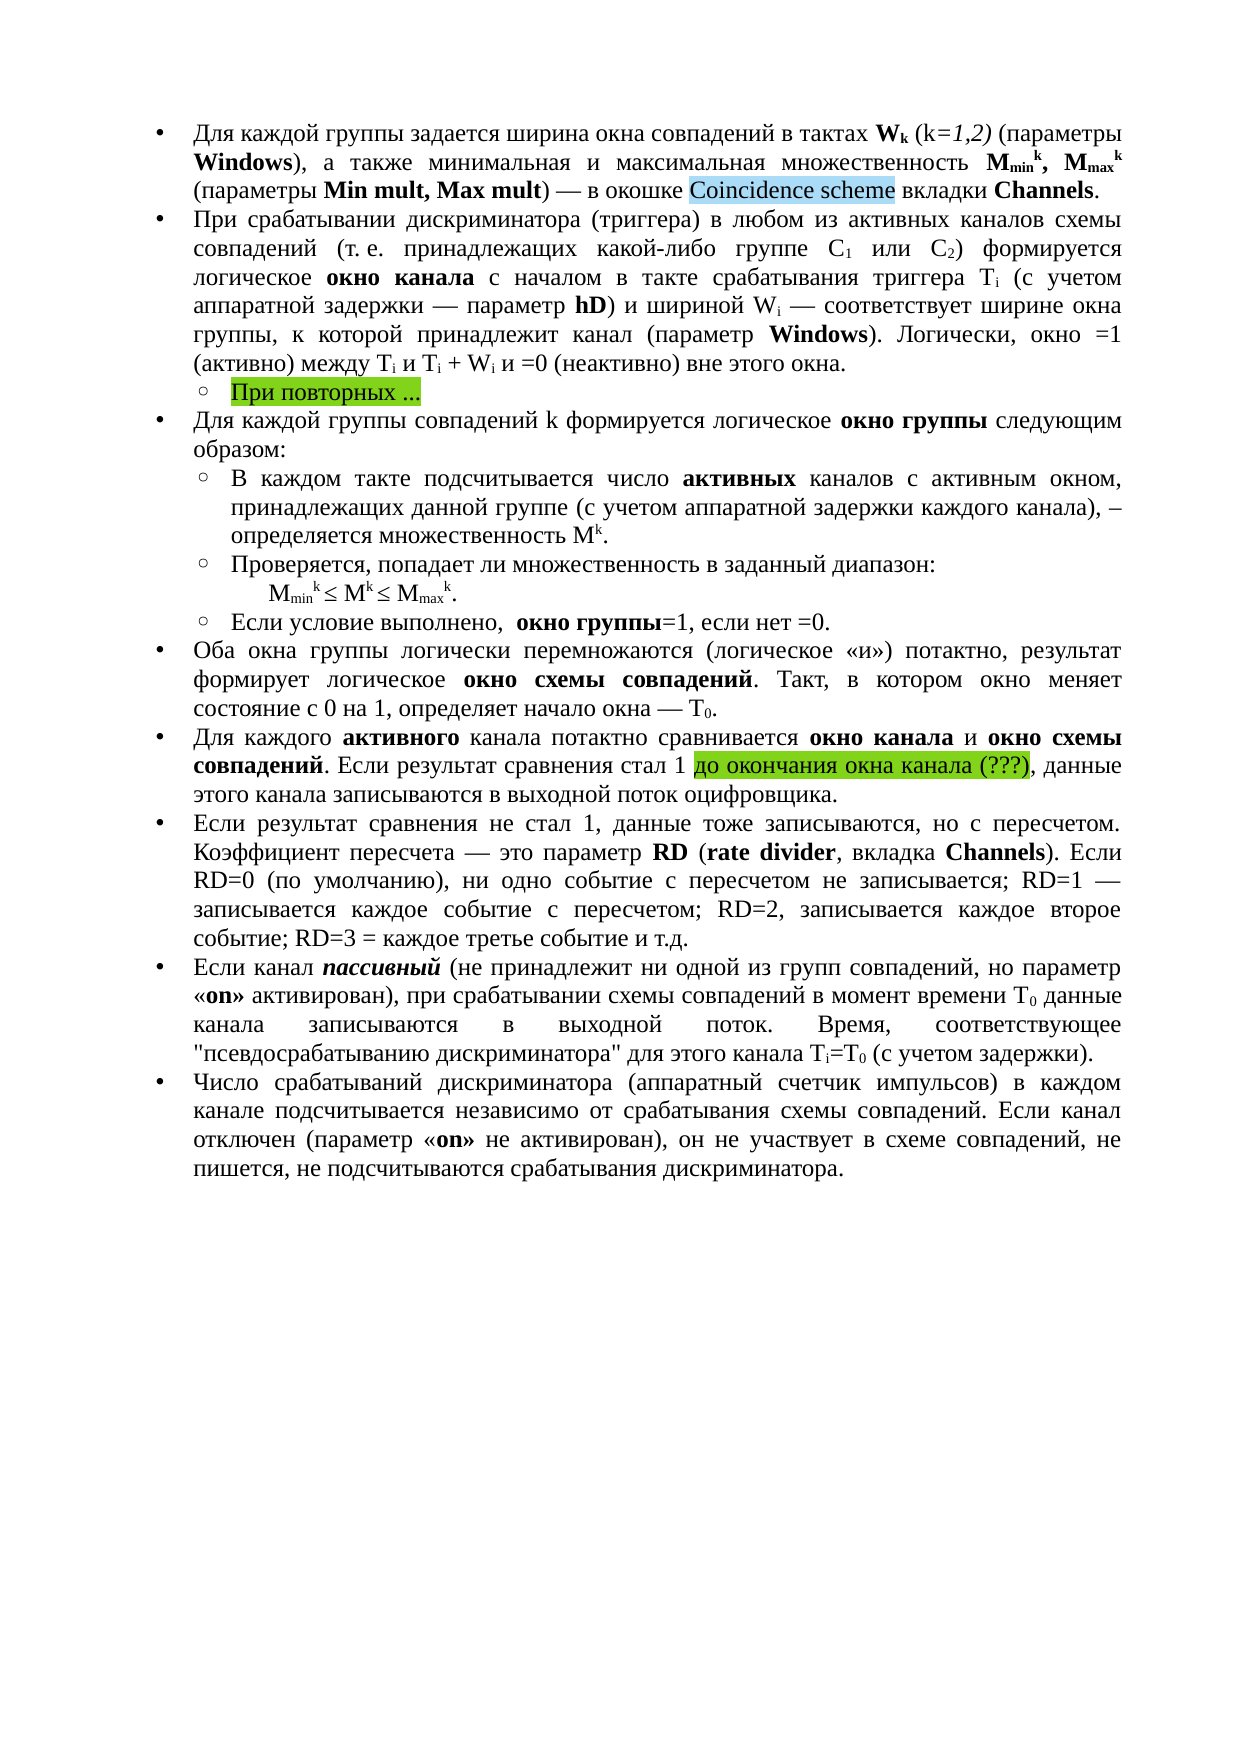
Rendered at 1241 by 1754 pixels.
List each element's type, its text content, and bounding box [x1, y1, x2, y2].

list При повторных ... [193, 377, 1122, 406]
list В каждом такте подсчитывается число активных каналов с активным окном, принадлежащих данной группе (с учетом аппаратной задержки каждого канала), – определяется множественность Mk. [193, 463, 1122, 549]
list Для каждой группы задается ширина окна совпадений в тактах Wk (k=1,2) (параметры Windows), а также минимальная и максимальная множественность Mmink, Mmaxk (параметры Min mult, Max mult) — в окошке Coincidence scheme вкладки Channels. [156, 118, 1122, 204]
list Проверяется, попадает ли множественность в заданный диапазон: [193, 549, 1122, 578]
list При срабатывании дискриминатора (триггера) в любом из активных каналов схемы совпадений (т. е. принадлежащих какой-либо группе С1 или С2) формируется логическое окно канала с началом в такте срабатывания триггера Ti (с учетом аппаратной задержки — параметр hD) и шириной Wi — соответствует ширине окна группы, к которой принадлежит канал (параметр Windows). Логически, окно =1 (активно) между Ti и Ti + Wi и =0 (неактивно) вне этого окна. [156, 204, 1122, 377]
list Для каждого активного канала потактно сравнивается окно канала и окно схемы совпадений. Если результат сравнения стал 1 до окончания окна канала (???), данные этого канала записываются в выходной поток оцифровщика. [156, 722, 1122, 808]
list Если условие выполнено, окно группы=1, если нет =0. [193, 607, 1122, 636]
list Если результат сравнения не стал 1, данные тоже записываются, но с пересчетом. Коэффициент пересчета — это параметр RD (rate divider, вкладка Channels). Если RD=0 (по умолчанию), ни одно событие с пересчетом не записывается; RD=1 — записывается каждое событие с пересчетом; RD=2, записывается каждое второе событие; RD=3 = каждое третье событие и т.д. [156, 808, 1122, 952]
list Если канал пассивный (не принадлежит ни одной из групп совпадений, но параметр «on» активирован), при срабатывании схемы совпадений в момент времени T0 данные канала записываются в выходной поток. Время, соответствующее "псевдосрабатыванию дискриминатора" для этого канала Ti=T0 (с учетом задержки). [156, 952, 1122, 1067]
list Оба окна группы логически перемножаются (логическое «и») потактно, результат формирует логическое окно схемы совпадений. Такт, в котором окно меняет состояние с 0 на 1, определяет начало окна — T0. [156, 636, 1122, 722]
list Для каждой группы совпадений k формируется логическое окно группы следующим образом: [156, 406, 1122, 463]
list Число срабатываний дискриминатора (аппаратный счетчик импульсов) в каждом канале подсчитывается независимо от срабатывания схемы совпадений. Если канал отключен (параметр «on» не активирован), он не участвует в схеме совпадений, не пишется, не подсчитываются срабатывания дискриминатора. [156, 1067, 1122, 1182]
list Mmink ≤ Mk ≤ Mmaxk. [231, 578, 1122, 607]
